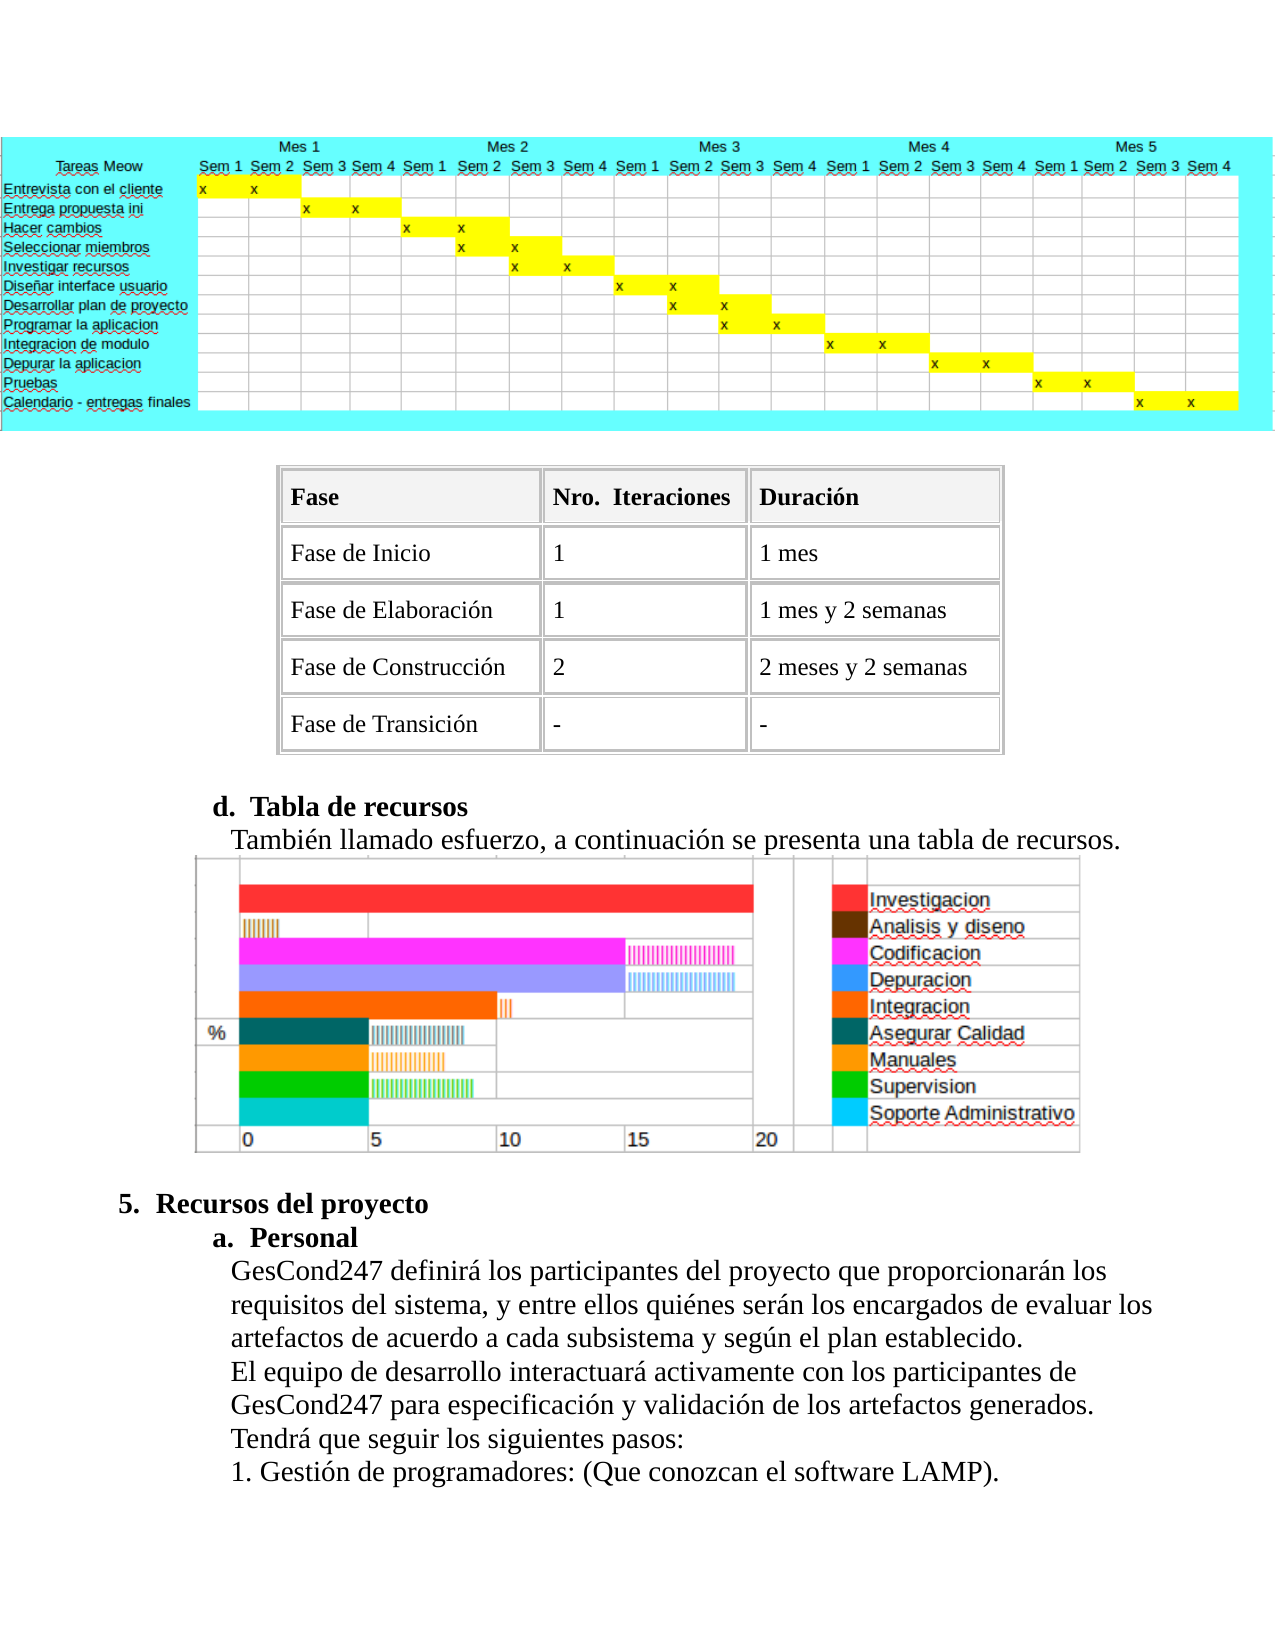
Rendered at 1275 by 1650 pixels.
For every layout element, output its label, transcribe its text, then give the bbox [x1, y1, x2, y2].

list Personal [212, 1220, 1157, 1253]
picture [0, 137, 1275, 431]
list GesCond247 definirá los participantes del proyecto que proporcionarán los requisitos del sistema, y entre ellos quiénes serán los encargados de evaluar los artefactos de acuerdo a cada subsistema y según el plan establecido. [193, 1253, 1157, 1354]
table_cell 2 [545, 641, 745, 692]
table_cell 1 mes [752, 528, 999, 578]
table_cell - [545, 698, 745, 749]
table_cell Fase de Transición [283, 698, 539, 749]
table_cell - [752, 698, 999, 749]
list 1. Gestión de programadores: (Que conozcan el software LAMP). [212, 1454, 1157, 1488]
list También llamado esfuerzo, a continuación se presenta una tabla de recursos. [212, 822, 1157, 856]
list El equipo de desarrollo interactuará activamente con los participantes de GesCond247 para especificación y validación de los artefactos generados. [212, 1354, 1157, 1421]
list Tendrá que seguir los siguientes pasos: [212, 1421, 1157, 1454]
table_cell Fase de Construcción [283, 641, 539, 692]
table_cell 2 meses y 2 semanas [752, 641, 999, 692]
table_header Duración [752, 471, 999, 521]
table_cell 1 [545, 528, 745, 578]
table_cell 1 mes y 2 semanas [752, 585, 999, 635]
table_header Fase [283, 471, 539, 521]
table_cell Fase de Elaboración [283, 585, 539, 635]
table_cell 1 [545, 585, 745, 635]
list Tabla de recursos [212, 789, 1157, 822]
table_header Nro. Iteraciones [545, 471, 745, 521]
table_cell Fase de Inicio [283, 528, 539, 578]
list Recursos del proyecto [118, 1186, 1157, 1220]
picture [194, 855, 1081, 1153]
